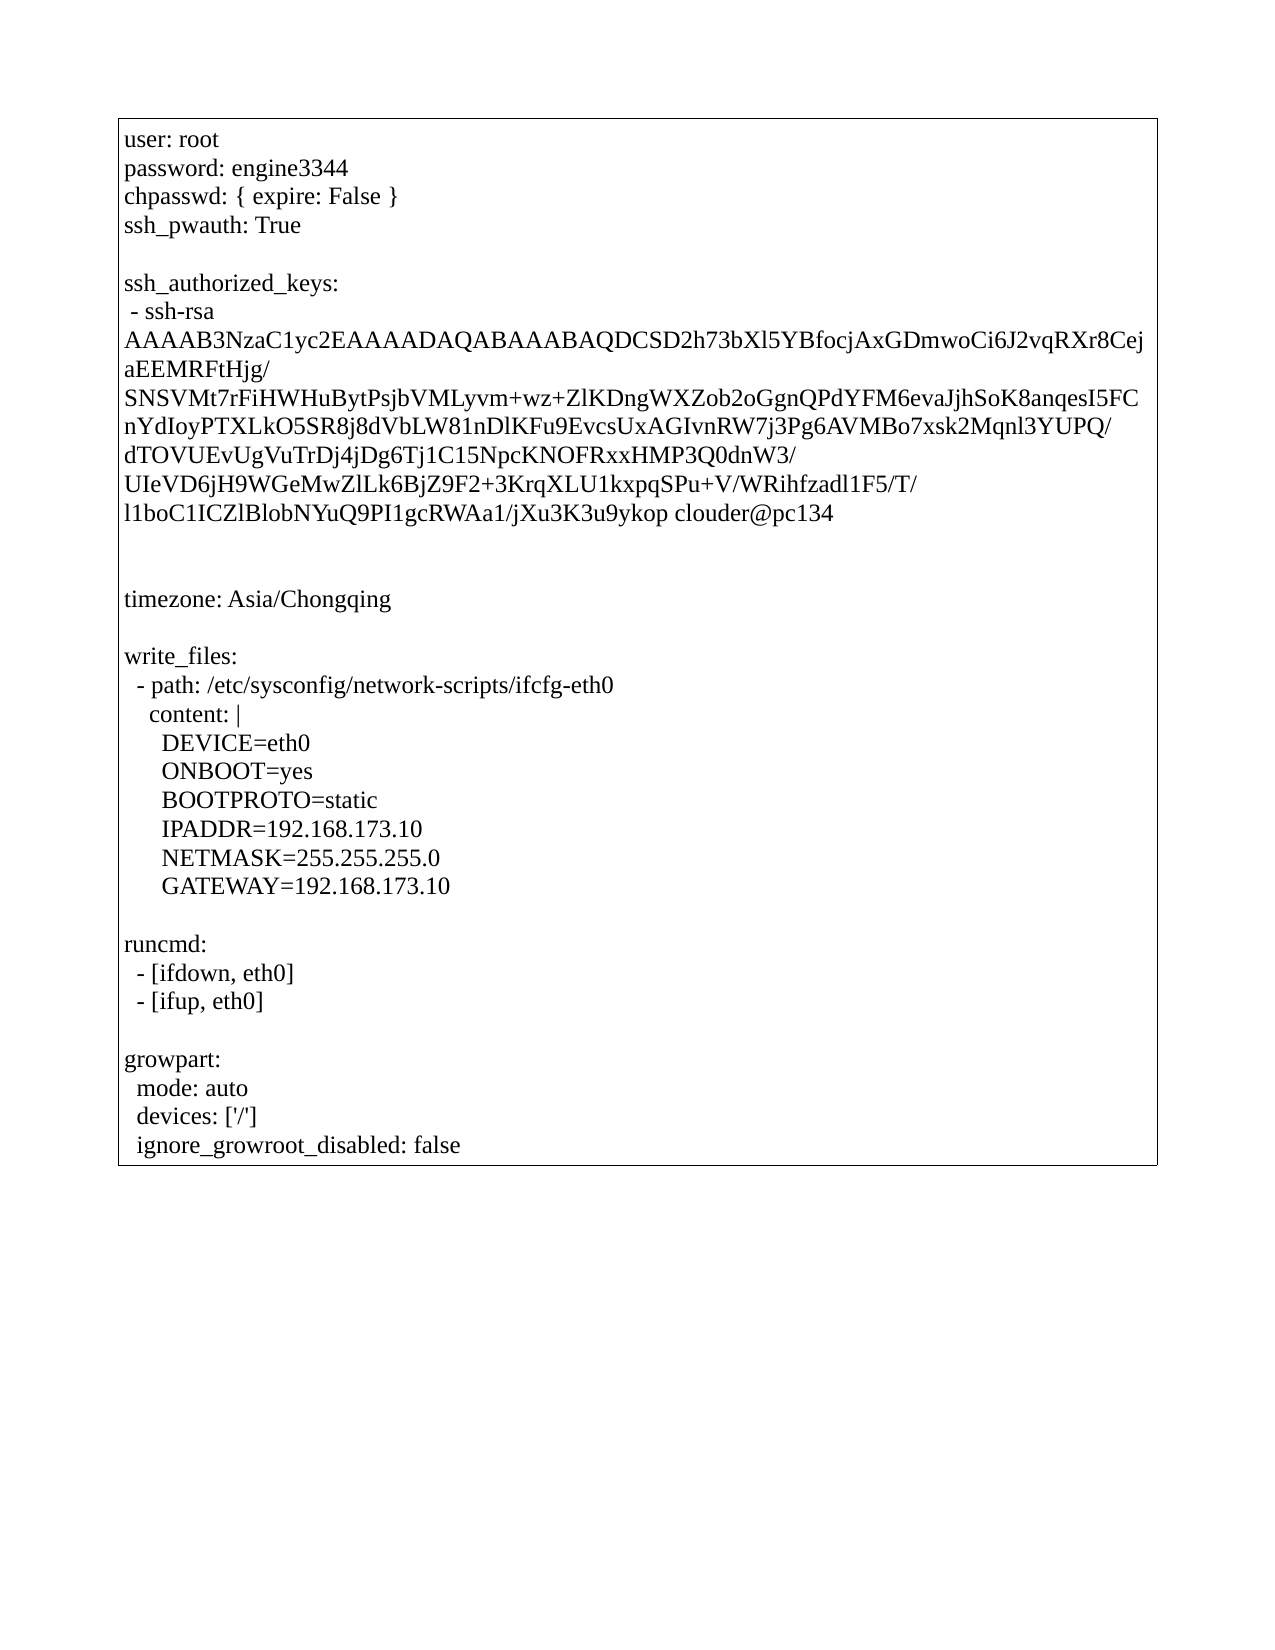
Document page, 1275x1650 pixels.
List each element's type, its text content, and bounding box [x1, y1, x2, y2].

table_cell user: root password: engine3344 chpasswd: { expire: False } ssh_pwauth: True ssh_authorized_keys: - ssh-rsa AAAAB3NzaC1yc2EAAAADAQABAAABAQDCSD2h73bXl5YBfocjAxGDmwoCi6J2vqRXr8CejaEEMRFtHjg/SNSVMt7rFiHWHuBytPsjbVMLyvm+wz+ZlKDngWXZob2oGgnQPdYFM6evaJjhSoK8anqesI5FCnYdIoyPTXLkO5SR8j8dVbLW81nDlKFu9EvcsUxAGIvnRW7j3Pg6AVMBo7xsk2Mqnl3YUPQ/dTOVUEvUgVuTrDj4jDg6Tj1C15NpcKNOFRxxHMP3Q0dnW3/UIeVD6jH9WGeMwZlLk6BjZ9F2+3KrqXLU1kxpqSPu+V/WRihfzadl1F5/T/l1boC1ICZlBlobNYuQ9PI1gcRWAa1/jXu3K3u9ykop clouder@pc134 timezone: Asia/Chongqing write_files: - path: /etc/sysconfig/network-scripts/ifcfg-eth0 content: | DEVICE=eth0 ONBOOT=yes BOOTPROTO=static IPADDR=192.168.173.10 NETMASK=255.255.255.0 GATEWAY=192.168.173.10 runcmd: - [ifdown, eth0] - [ifup, eth0] growpart: mode: auto devices: ['/'] ignore_growroot_disabled: false [119, 119, 1157, 1165]
